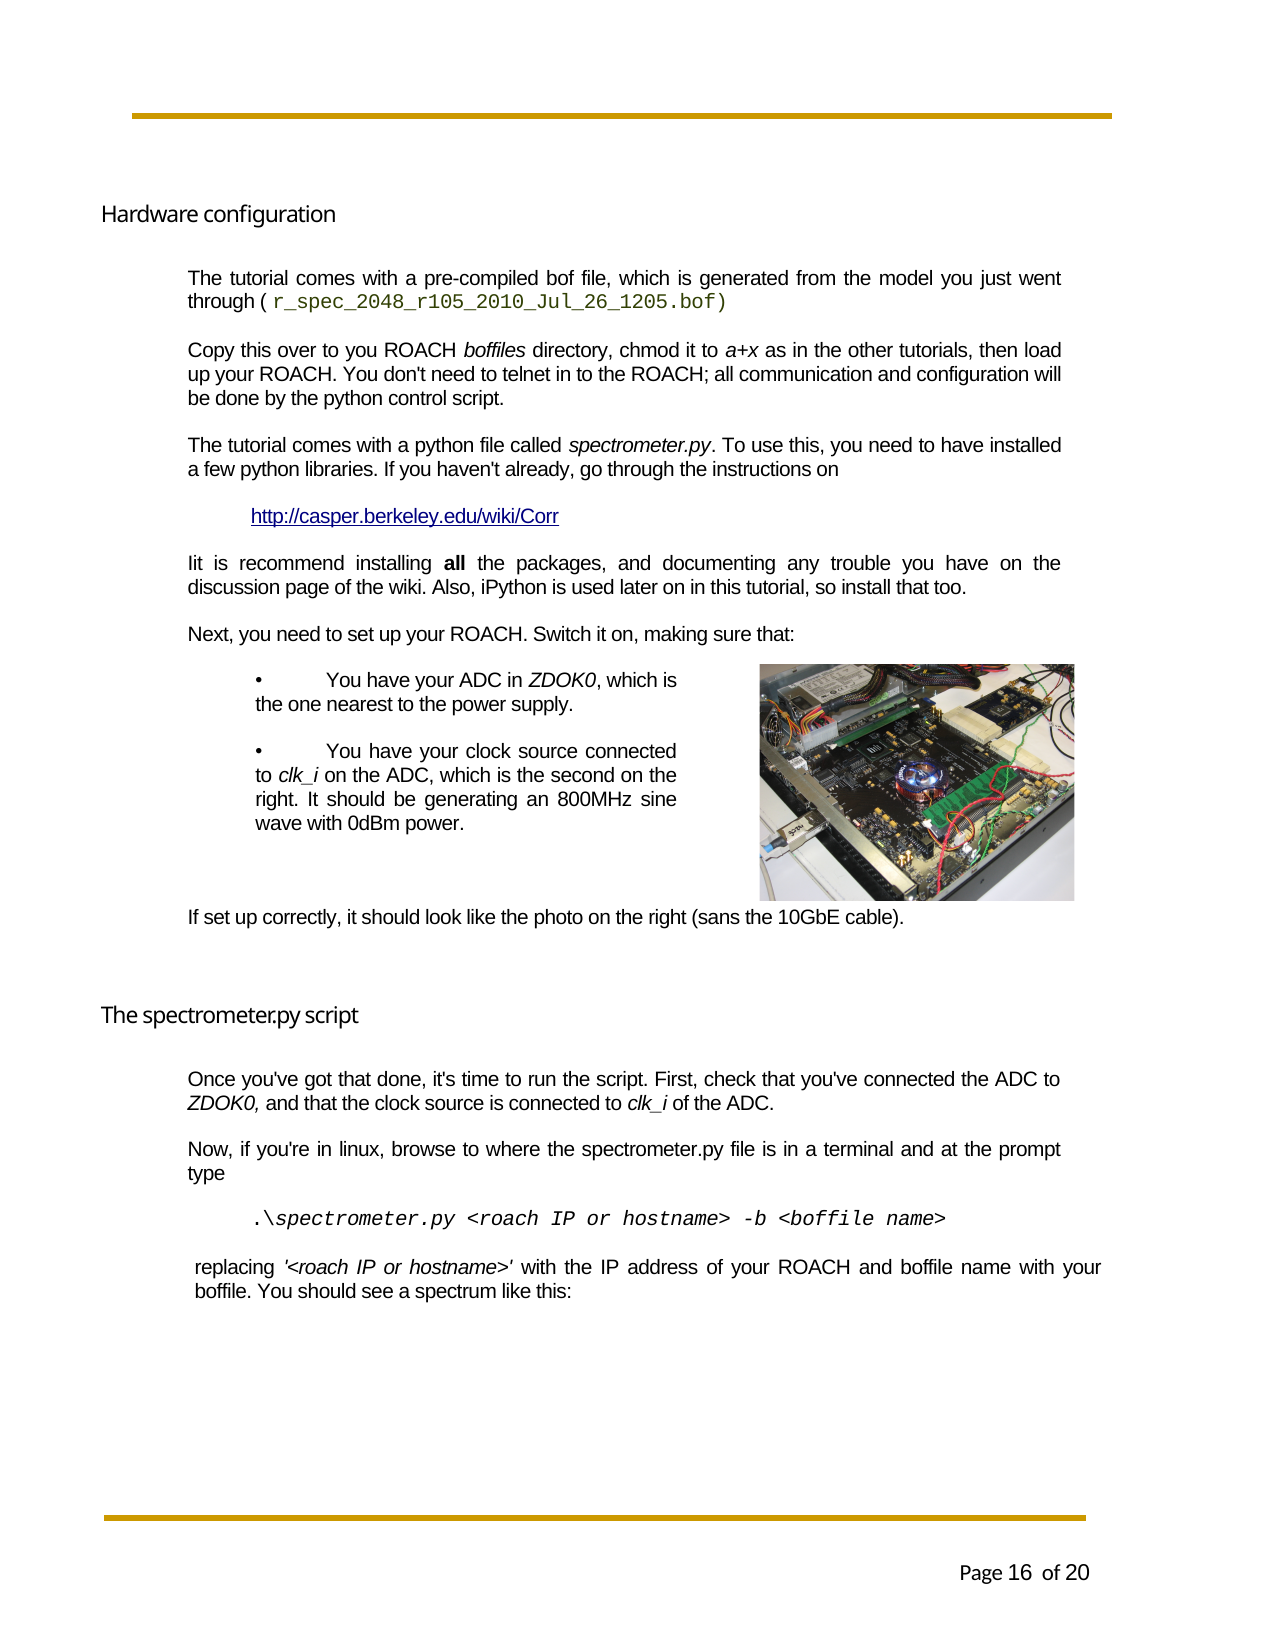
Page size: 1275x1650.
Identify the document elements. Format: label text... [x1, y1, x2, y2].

text .\spectrometer.py <roach IP or hostname> -b <boffile name> [187, 1208, 1062, 1232]
subtitle Hardware configuration [101, 198, 1062, 229]
text The tutorial comes with a python file called spectrometer.py. To use this, you need to have installed a few python libraries. If you haven't already, go through the instructions on [187, 433, 1062, 481]
text Now, if you're in linux, browse to where the spectrometer.py file is in a terminal and at the prompt type [187, 1137, 1062, 1185]
text If set up correctly, it should look like the photo on the right (sans the 10GbE cable). [187, 905, 1062, 929]
subtitle The spectrometer.py script [101, 999, 1062, 1030]
text http://casper.berkeley.edu/wiki/Corr [187, 504, 1062, 528]
text Copy this over to you ROACH boffiles directory, chmod it to a+x as in the other tutorials, then load up your ROACH. You don't need to telnet in to the ROACH; all communication and configuration will be done by the python control script. [187, 338, 1062, 410]
picture [759, 664, 1075, 901]
text Iit is recommend installing all the packages, and documenting any trouble you have on the discussion page of the wiki. Also, iPython is used later on in this tutorial, so install that too. [187, 551, 1062, 598]
text The tutorial comes with a pre-compiled bof file, which is generated from the model you just went through ( r_spec_2048_r105_2010_Jul_26_1205.bof) [187, 265, 1062, 315]
text Next, you need to set up your ROACH. Switch it on, making sure that: [187, 621, 1062, 645]
list You have your clock source connected to clk_i on the ADC, which is the second on the right. It should be generating an 800MHz sine wave with 0dBm power. [255, 739, 677, 835]
text Once you've got that done, it's time to run the script. First, check that you've connected the ADC to ZDOK0, and that the clock source is connected to clk_i of the ADC. [187, 1066, 1062, 1114]
text replacing '<roach IP or hostname>' with the IP address of your ROACH and boffile name with your boffile. You should see a spectrum like this: [194, 1254, 1102, 1302]
list You have your ADC in ZDOK0, which is the one nearest to the power supply. [255, 668, 677, 716]
